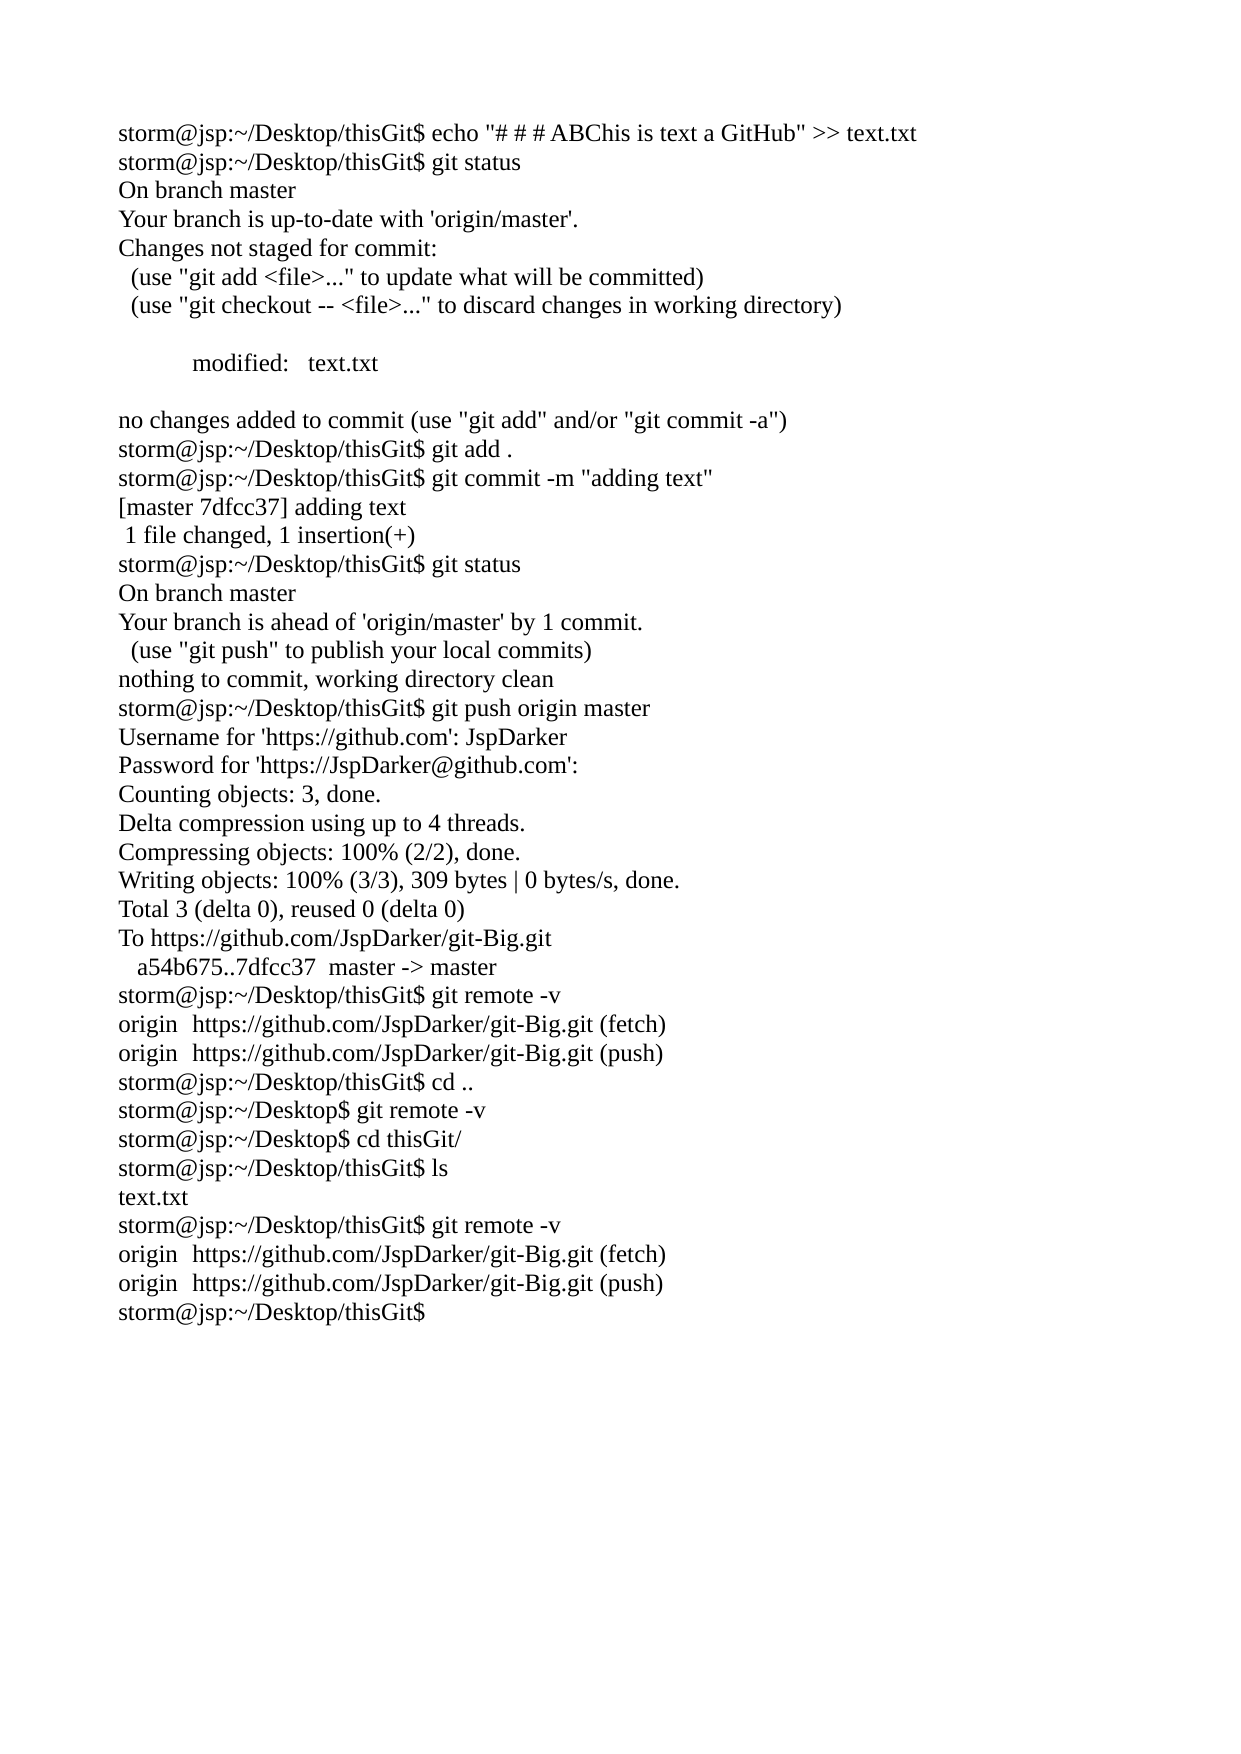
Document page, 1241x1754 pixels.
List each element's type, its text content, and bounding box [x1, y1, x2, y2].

text storm@jsp:~/Desktop$ git remote -v [118, 1096, 1122, 1124]
text storm@jsp:~/Desktop/thisGit$ git add . [118, 434, 1122, 463]
text nothing to commit, working directory clean [118, 664, 1122, 693]
text storm@jsp:~/Desktop/thisGit$ echo "# # # ABChis is text a GitHub" >> text.txt [118, 118, 1122, 147]
text On branch master [118, 176, 1122, 204]
text 1 file changed, 1 insertion(+) [118, 521, 1122, 549]
text modified: text.txt [118, 348, 1122, 377]
text a54b675..7dfcc37 master -> master [118, 952, 1122, 981]
text On branch master [118, 578, 1122, 607]
text no changes added to commit (use "git add" and/or "git commit -a") [118, 406, 1122, 434]
text text.txt [118, 1182, 1122, 1211]
text origin https://github.com/JspDarker/git-Big.git (push) [118, 1268, 1122, 1297]
text storm@jsp:~/Desktop/thisGit$ ls [118, 1153, 1122, 1182]
text Total 3 (delta 0), reused 0 (delta 0) [118, 894, 1122, 923]
text Compressing objects: 100% (2/2), done. [118, 837, 1122, 866]
text origin https://github.com/JspDarker/git-Big.git (push) [118, 1038, 1122, 1067]
text Changes not staged for commit: [118, 233, 1122, 262]
text (use "git checkout -- <file>..." to discard changes in working directory) [118, 291, 1122, 319]
text Counting objects: 3, done. [118, 779, 1122, 808]
text (use "git push" to publish your local commits) [118, 636, 1122, 664]
text To https://github.com/JspDarker/git-Big.git [118, 923, 1122, 952]
text storm@jsp:~/Desktop$ cd thisGit/ [118, 1124, 1122, 1153]
text origin https://github.com/JspDarker/git-Big.git (fetch) [118, 1239, 1122, 1268]
text Username for 'https://github.com': JspDarker [118, 722, 1122, 751]
text storm@jsp:~/Desktop/thisGit$ git remote -v [118, 1211, 1122, 1239]
text Writing objects: 100% (3/3), 309 bytes | 0 bytes/s, done. [118, 866, 1122, 894]
text (use "git add <file>..." to update what will be committed) [118, 262, 1122, 291]
text storm@jsp:~/Desktop/thisGit$ git remote -v [118, 981, 1122, 1009]
text Delta compression using up to 4 threads. [118, 808, 1122, 837]
text Password for 'https://JspDarker@github.com': [118, 751, 1122, 779]
text storm@jsp:~/Desktop/thisGit$ [118, 1297, 1122, 1326]
text Your branch is up-to-date with 'origin/master'. [118, 204, 1122, 233]
text origin https://github.com/JspDarker/git-Big.git (fetch) [118, 1009, 1122, 1038]
text [master 7dfcc37] adding text [118, 492, 1122, 521]
text storm@jsp:~/Desktop/thisGit$ git status [118, 147, 1122, 176]
text storm@jsp:~/Desktop/thisGit$ git commit -m "adding text" [118, 463, 1122, 492]
text storm@jsp:~/Desktop/thisGit$ git status [118, 549, 1122, 578]
text storm@jsp:~/Desktop/thisGit$ git push origin master [118, 693, 1122, 722]
text Your branch is ahead of 'origin/master' by 1 commit. [118, 607, 1122, 636]
text storm@jsp:~/Desktop/thisGit$ cd .. [118, 1067, 1122, 1096]
